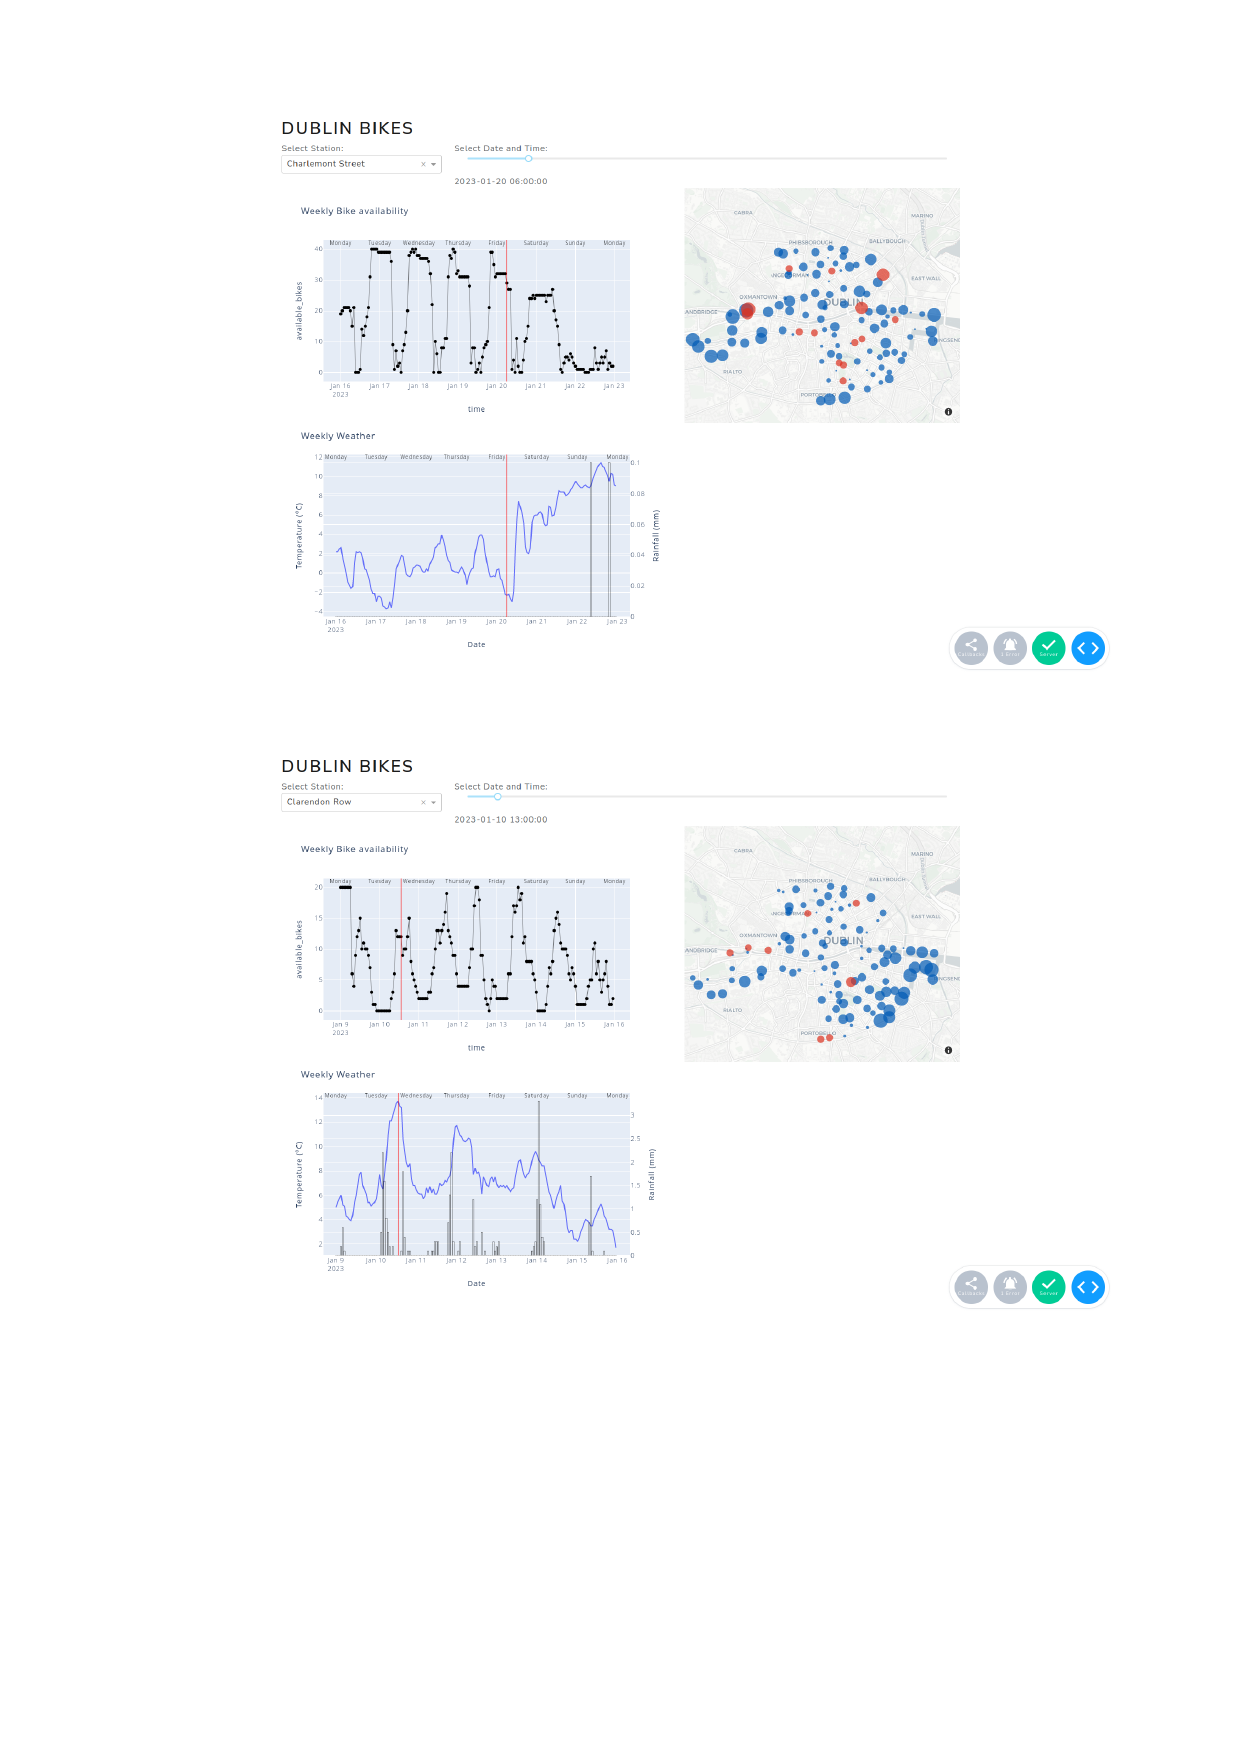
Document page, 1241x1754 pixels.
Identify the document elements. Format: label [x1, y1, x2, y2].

picture [118, 118, 1123, 683]
picture [118, 757, 1123, 1322]
